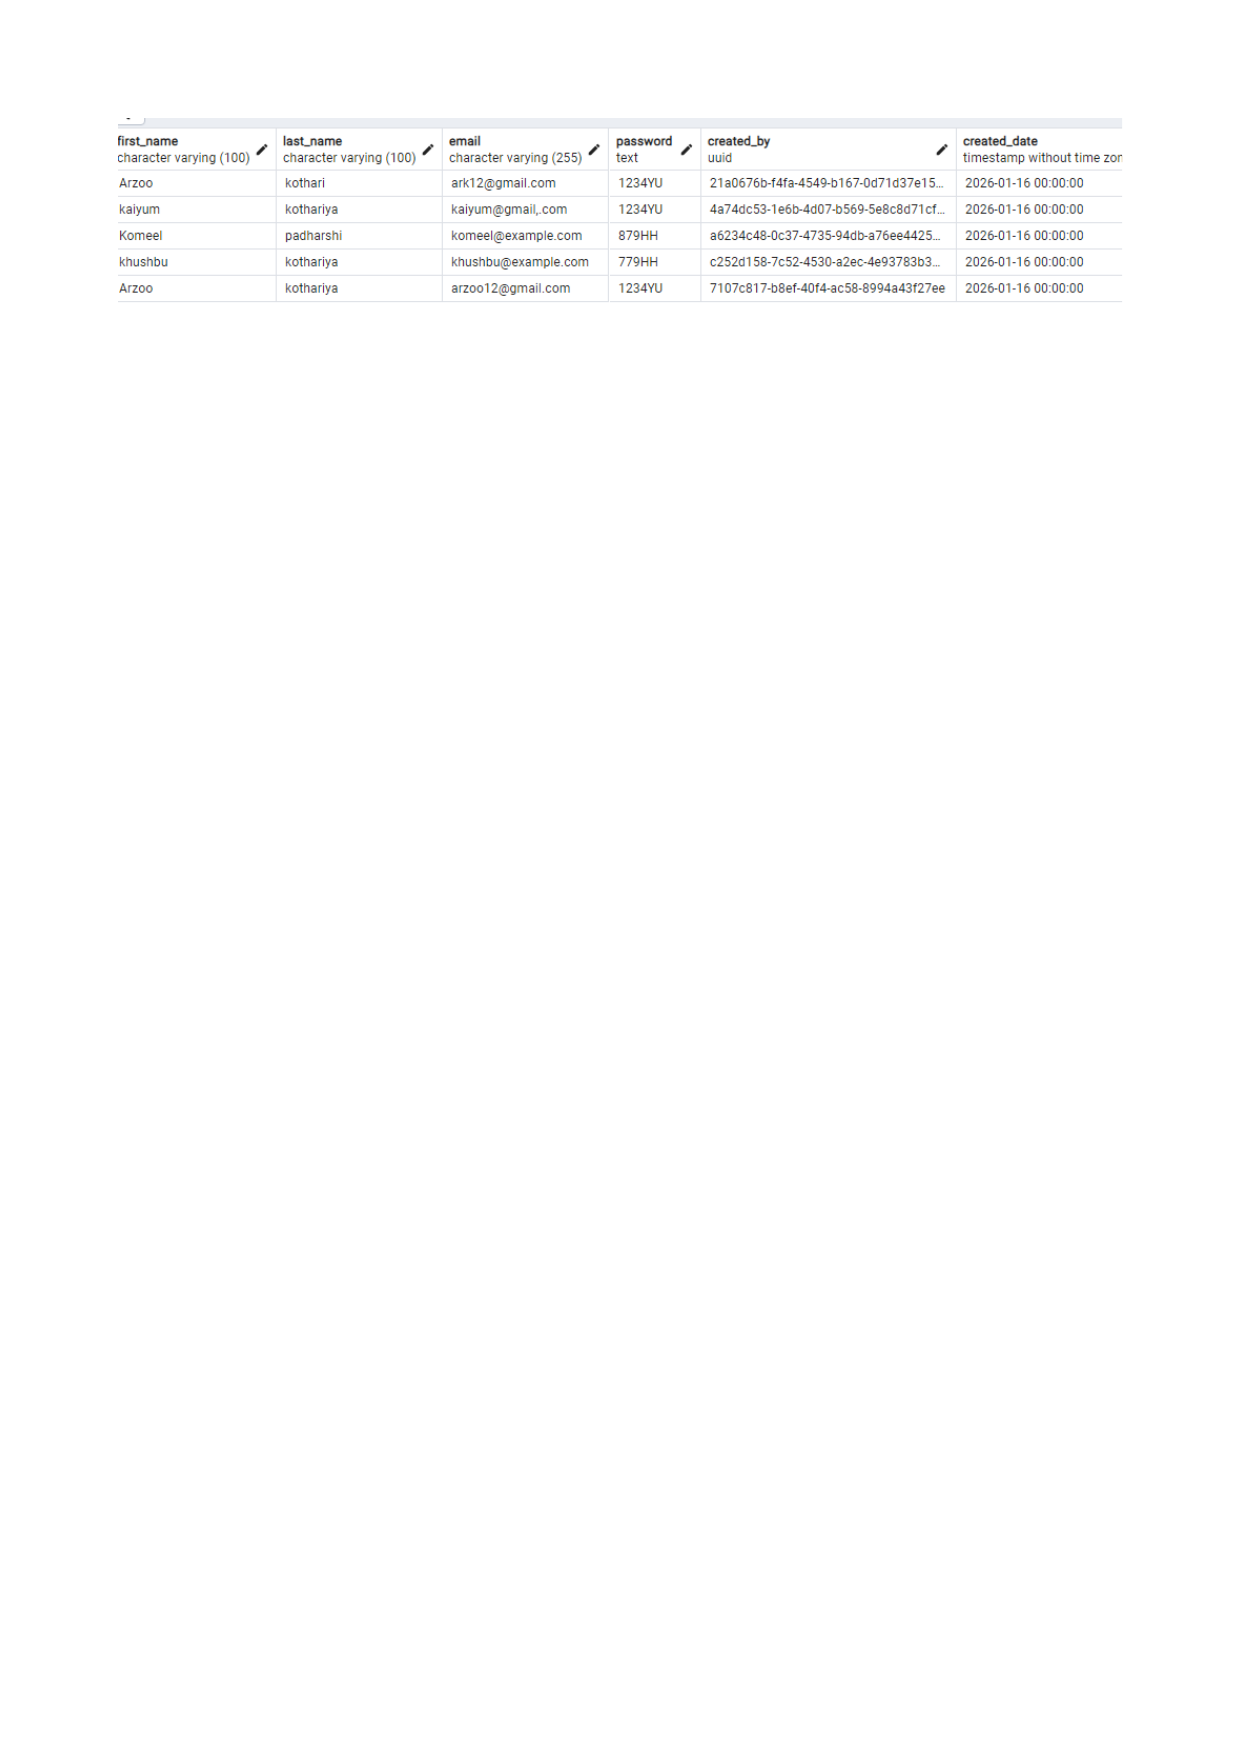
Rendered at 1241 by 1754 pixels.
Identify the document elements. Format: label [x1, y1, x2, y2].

picture [118, 118, 1123, 319]
